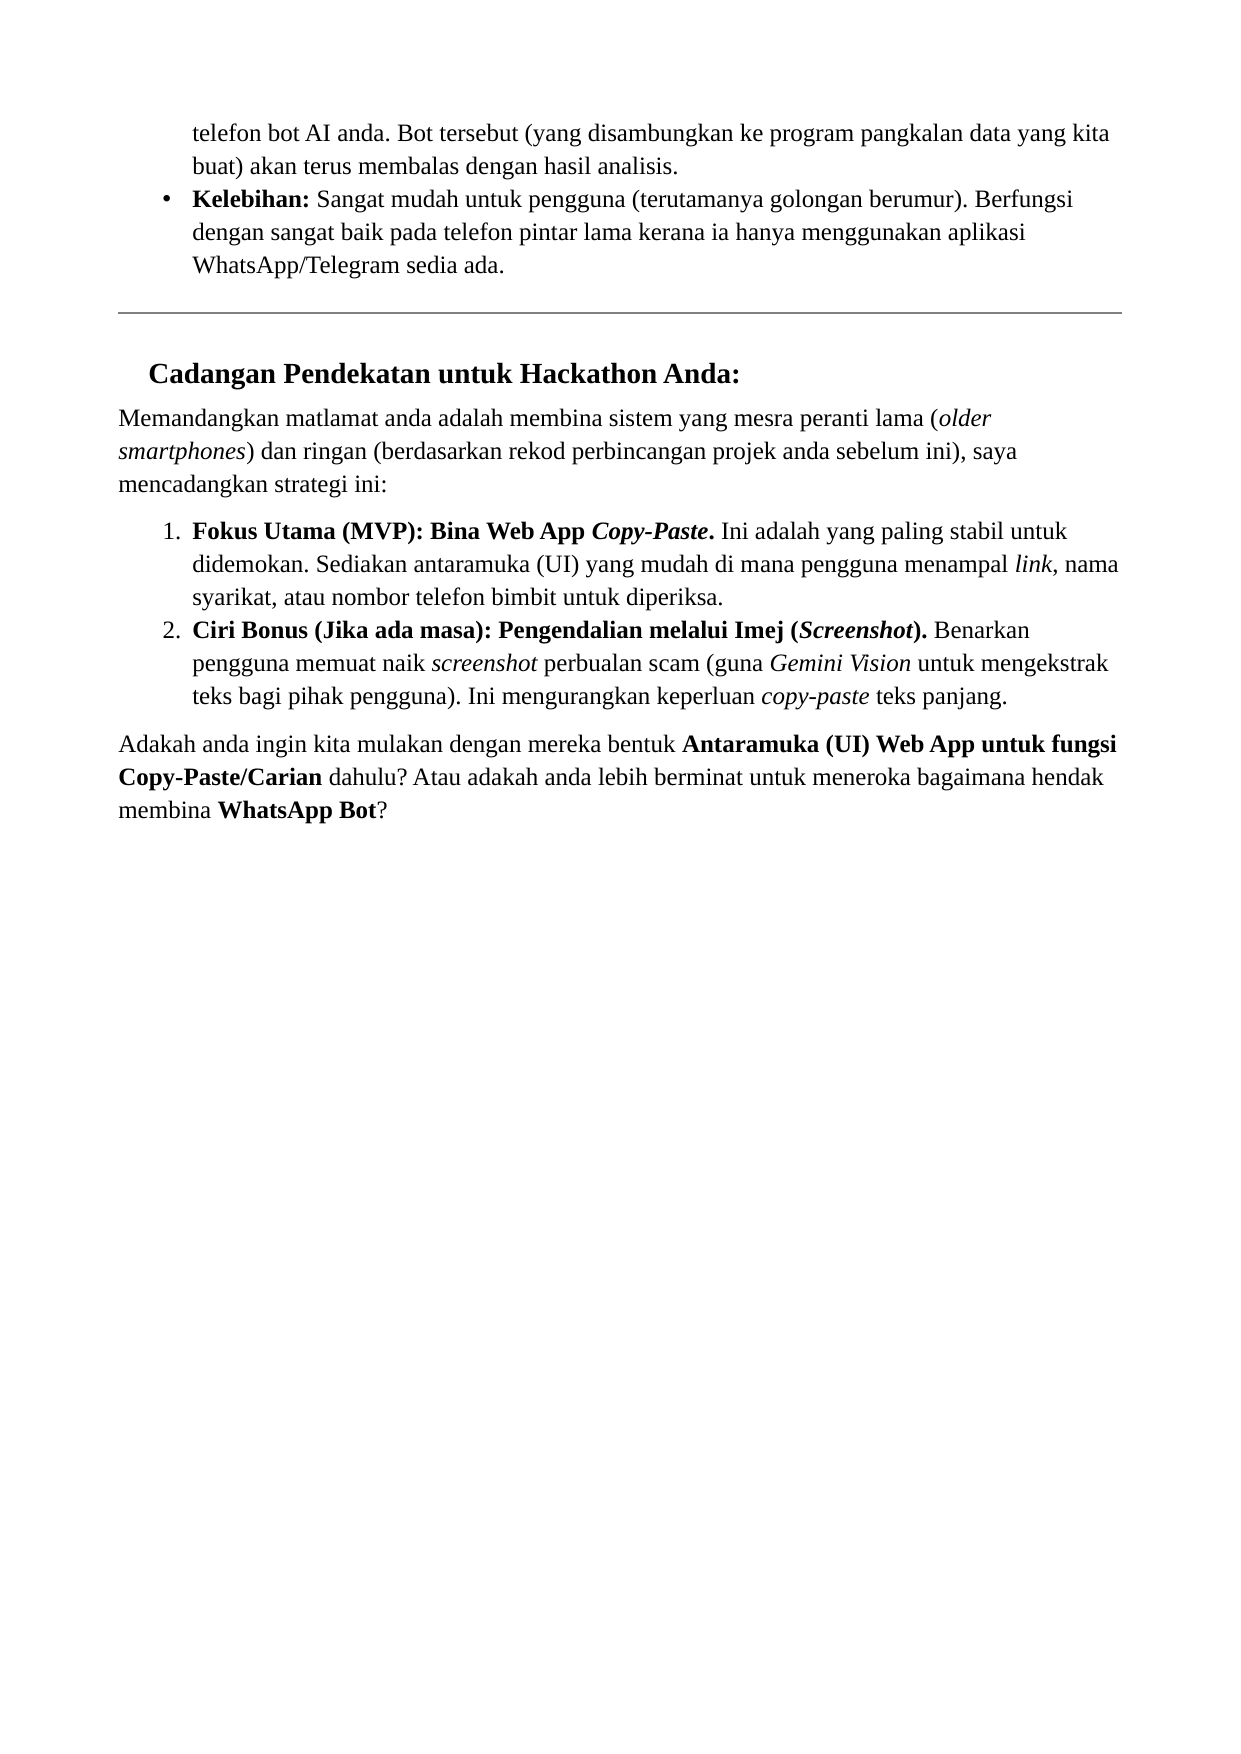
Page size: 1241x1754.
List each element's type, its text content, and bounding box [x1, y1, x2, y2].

text Memandangkan matlamat anda adalah membina sistem yang mesra peranti lama (older smartphones) dan ringan (berdasarkan rekod perbincangan projek anda sebelum ini), saya mencadangkan strategi ini: [118, 403, 1122, 497]
list Kelebihan: Sangat mudah untuk pengguna (terutamanya golongan berumur). Berfungsi dengan sangat baik pada telefon pintar lama kerana ia hanya menggunakan aplikasi WhatsApp/Telegram sedia ada. [162, 184, 1122, 279]
subtitle 💡 Cadangan Pendekatan untuk Hackathon Anda: [118, 357, 1122, 390]
list Ciri Bonus (Jika ada masa): Pengendalian melalui Imej (Screenshot). Benarkan pengguna memuat naik screenshot perbualan scam (guna Gemini Vision untuk mengekstrak teks bagi pihak pengguna). Ini mengurangkan keperluan copy-paste teks panjang. [162, 615, 1122, 710]
list Fokus Utama (MVP): Bina Web App Copy-Paste. Ini adalah yang paling stabil untuk didemokan. Sediakan antaramuka (UI) yang mudah di mana pengguna menampal link, nama syarikat, atau nombor telefon bimbit untuk diperiksa. [162, 516, 1122, 611]
list telefon bot AI anda. Bot tersebut (yang disambungkan ke program pangkalan data yang kita buat) akan terus membalas dengan hasil analisis. [162, 118, 1122, 180]
text Adakah anda ingin kita mulakan dengan mereka bentuk Antaramuka (UI) Web App untuk fungsi Copy-Paste/Carian dahulu? Atau adakah anda lebih berminat untuk meneroka bagaimana hendak membina WhatsApp Bot? [118, 729, 1122, 824]
